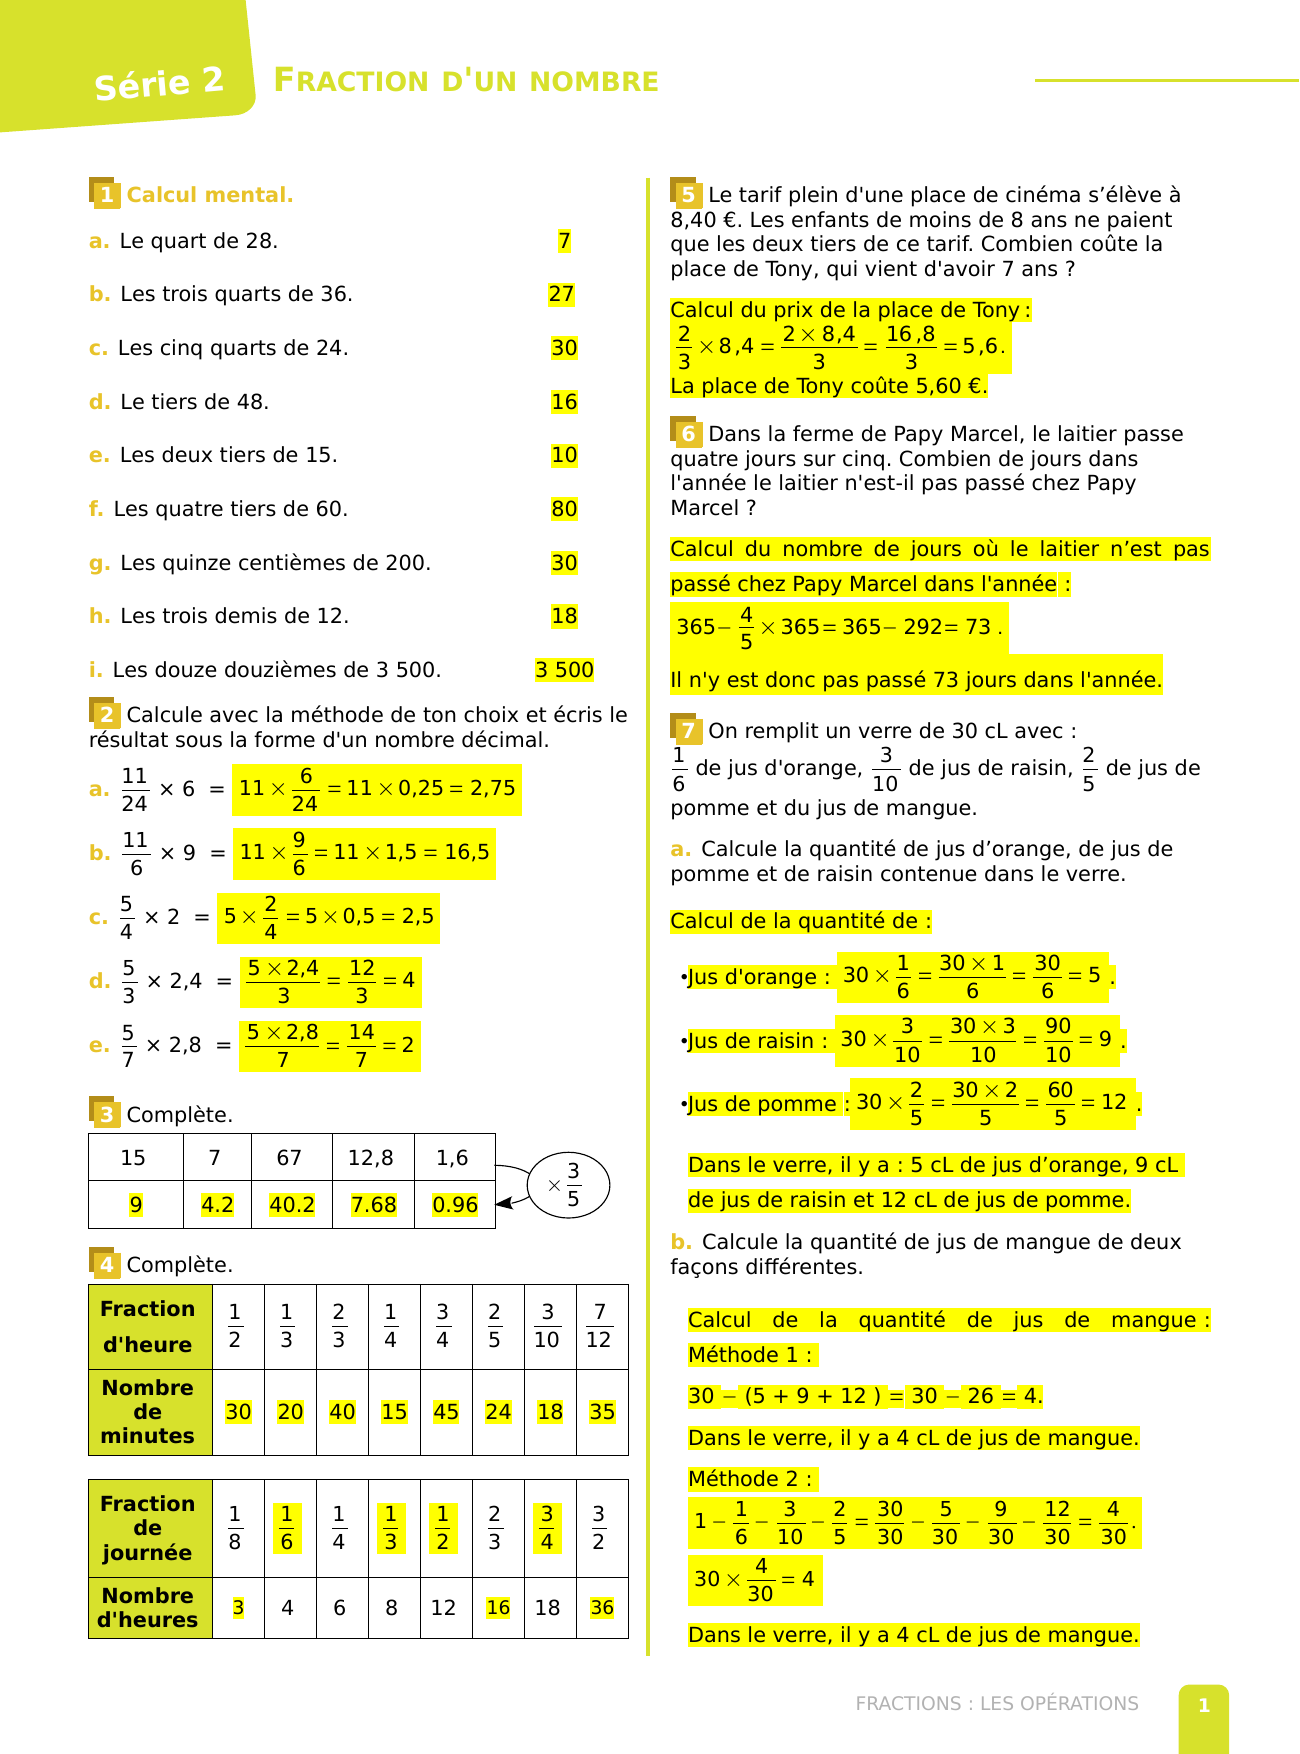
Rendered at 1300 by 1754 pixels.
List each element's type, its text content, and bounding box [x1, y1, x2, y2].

table_header 1,6 [415, 1134, 495, 1180]
subtitle Jus de pomme :. [1136, 1078, 1211, 1130]
table_cell 16 [500, 375, 629, 429]
list Calcul de la quantité de jus de mangue : Méthode 1 : [670, 1297, 1211, 1367]
table_header [473, 1285, 524, 1369]
subtitle Complète. [114, 1247, 629, 1278]
table_cell 7,68 [333, 1181, 414, 1228]
table_cell 18 [525, 1370, 576, 1455]
subtitle Calcul mental. [114, 177, 629, 208]
table_header [369, 1285, 420, 1369]
subtitle Le tarif plein d'une place de cinéma s’élève à 8,40 €. Les enfants de moins de 8 ans ne paient que les deux tiers de ce tarif. Combien coûte la place de Tony, qui vient d'avoir 7 ans ? [670, 177, 1211, 281]
list × 2,4 = [88, 956, 629, 1008]
table_header 12,8 [333, 1134, 414, 1180]
table_cell 36 [577, 1578, 628, 1638]
table_cell 16 [473, 1578, 524, 1638]
subtitle Calcul du nombre de jours où le laitier n’est pas passé chez Papy Marcel dans l'année : [670, 526, 1211, 597]
table_cell 6 [317, 1578, 368, 1638]
table_cell 3 [213, 1578, 264, 1638]
table_cell Les quatre tiers de 60. [89, 483, 500, 536]
table_header [213, 1285, 264, 1369]
subtitle Dans le verre, il y a : 5 cL de jus d’orange, 9 cL de jus de raisin et 12 cL de jus de pomme. [670, 1142, 1211, 1213]
table_header [421, 1285, 472, 1369]
table_cell [265, 1480, 316, 1577]
table_cell Les trois demis de 12. [89, 590, 500, 643]
text La place de Tony coûte 5,60 €. [670, 374, 1211, 398]
table_cell [577, 1480, 628, 1577]
table_cell 9 [89, 1181, 183, 1228]
list × 6 = [88, 764, 232, 816]
list Dans le verre, il y a 4 cL de jus de mangue. [670, 1612, 1211, 1647]
table_cell 0,96 [415, 1181, 495, 1228]
table_cell Nombre de minutes [89, 1370, 212, 1455]
table_cell Le tiers de 48. [89, 375, 500, 429]
table_header 7 [500, 214, 629, 268]
table_cell Les deux tiers de 15. [89, 429, 500, 482]
table_header [577, 1285, 628, 1369]
table_cell 30 [500, 321, 629, 375]
table_cell 4 [265, 1578, 316, 1638]
table_cell 8 [369, 1578, 420, 1638]
table_cell 30 [213, 1370, 264, 1455]
table_cell [317, 1480, 368, 1577]
subtitle [88, 1096, 94, 1127]
subtitle Jus d'orange : . [670, 952, 837, 1003]
list × 2 = [88, 892, 629, 944]
table_cell 18 [500, 590, 629, 643]
table_cell Nombre d'heures [89, 1578, 212, 1638]
table_cell 12 [421, 1578, 472, 1638]
table_header Fraction d'heure [89, 1285, 212, 1369]
table_cell Les cinq quarts de 24. [89, 321, 500, 375]
list Calcule la quantité de jus d’orange, de jus de pomme et de raisin contenue dans le verre. [670, 837, 1211, 886]
table_cell [421, 1480, 472, 1577]
subtitle Jus de raisin : . [1120, 1015, 1211, 1067]
subtitle Jus de raisin : . [670, 1015, 835, 1067]
table_header [317, 1285, 368, 1369]
table_cell Les quinze centièmes de 200. [89, 536, 500, 590]
list Méthode 2 : [670, 1456, 1211, 1492]
list [522, 764, 629, 816]
table_cell [213, 1456, 264, 1479]
subtitle Calcule avec la méthode de ton choix et écris le résultat sous la forme d'un nombre décimal. [88, 697, 629, 752]
table_cell 10 [500, 429, 629, 482]
table_cell [316, 1456, 368, 1479]
table_cell 20 [265, 1370, 316, 1455]
table_cell [369, 1480, 420, 1577]
list [496, 828, 629, 880]
list Dans le verre, il y a 4 cL de jus de mangue. [670, 1415, 1211, 1450]
list × 2,8 = [88, 1020, 629, 1073]
table_cell 3 500 [500, 643, 629, 697]
subtitle [88, 1247, 94, 1278]
table_header [525, 1285, 576, 1369]
subtitle On remplit un verre de 30 cL avec : de jus d'orange, de jus de raisin, de jus de pomme et du jus de mangue. [670, 713, 1211, 820]
list × 9 = [88, 828, 233, 880]
subtitle Jus de pomme :. [670, 1078, 850, 1130]
table_cell [264, 1456, 316, 1479]
table_cell 35 [577, 1370, 628, 1455]
list 30 − (5 + 9 + 12 ) = 30 − 26 = 4. [670, 1373, 1211, 1409]
table_header 67 [252, 1134, 332, 1180]
table_cell 27 [500, 268, 629, 321]
list Calcule la quantité de jus de mangue de deux façons différentes. [670, 1230, 1211, 1279]
table_cell Les trois quarts de 36. [89, 268, 500, 321]
subtitle Calcul du prix de la place de Tony : [670, 287, 1211, 322]
table_cell [368, 1456, 420, 1479]
table_cell 40 [317, 1370, 368, 1455]
table_cell [473, 1480, 524, 1577]
table_cell [213, 1480, 264, 1577]
table_cell [420, 1456, 472, 1479]
table_header [265, 1285, 316, 1369]
table_cell [89, 1456, 212, 1479]
table_cell 18 [525, 1578, 576, 1638]
table_header 7 [184, 1134, 251, 1180]
table_cell 45 [421, 1370, 472, 1455]
subtitle Complète. [114, 1096, 629, 1127]
table_cell [576, 1456, 628, 1479]
table_cell 4,2 [184, 1181, 251, 1228]
table_cell 40,2 [252, 1181, 332, 1228]
list Calcul de la quantité de : [670, 909, 1211, 934]
text Il n'y est donc pas passé 73 jours dans l'année. [670, 654, 1211, 695]
subtitle Dans la ferme de Papy Marcel, le laitier passe quatre jours sur cinq. Combien de jours dans l'année le laitier n'est‑il pas passé chez Papy Marcel ? [670, 416, 1211, 520]
table_cell [524, 1456, 576, 1479]
table_cell 30 [500, 536, 629, 590]
table_header Le quart de 28. [89, 214, 500, 268]
table_cell Les douze douzièmes de 3 500. [89, 643, 500, 697]
table_cell 24 [473, 1370, 524, 1455]
table_cell [525, 1480, 576, 1577]
table_cell Fraction de journée [89, 1480, 212, 1577]
table_cell 80 [500, 483, 629, 536]
table_cell [472, 1456, 524, 1479]
subtitle Jus d'orange : . [1109, 952, 1211, 1003]
table_cell 15 [369, 1370, 420, 1455]
table_header 15 [89, 1134, 183, 1180]
